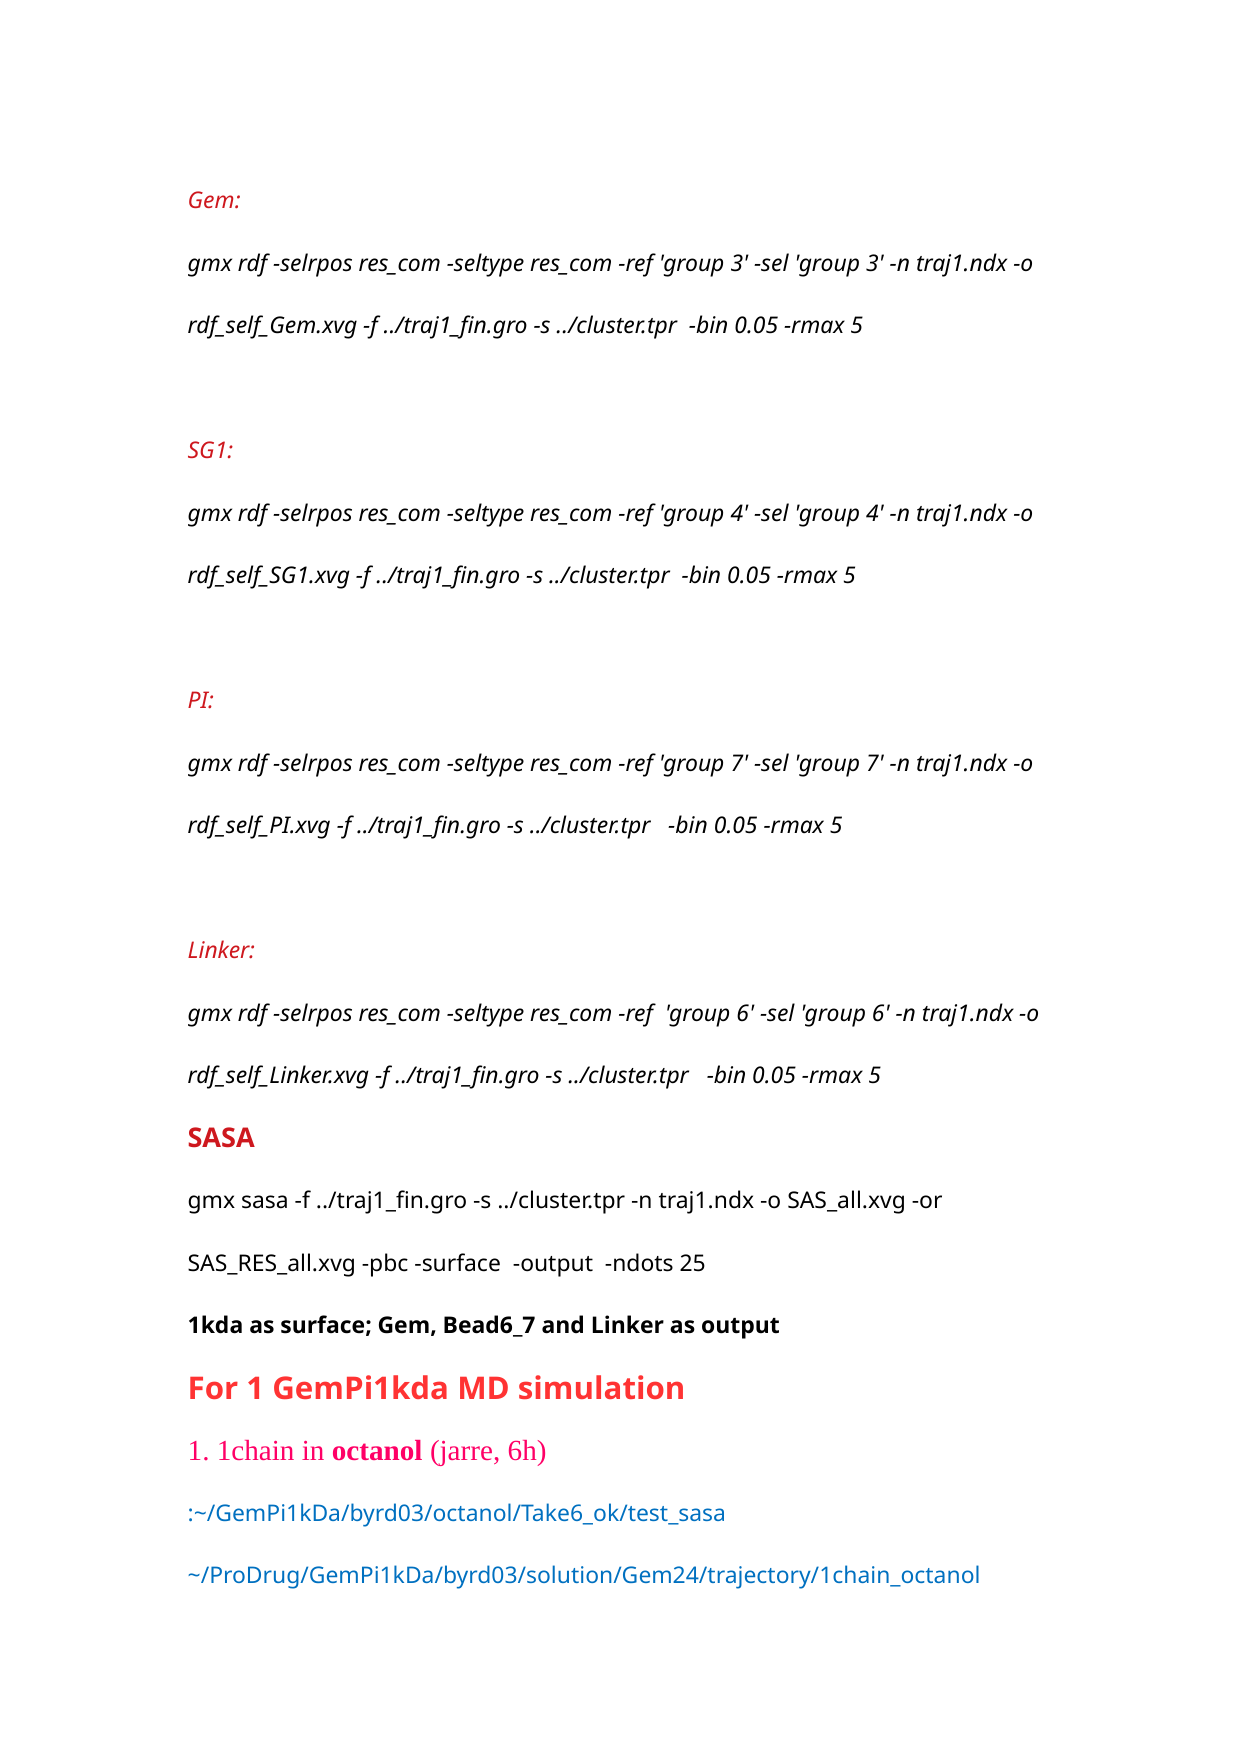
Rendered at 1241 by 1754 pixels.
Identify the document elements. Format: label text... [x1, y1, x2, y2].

text gmx sasa -f ../traj1_fin.gro -s ../cluster.tpr -n traj1.ndx -o SAS_all.xvg -or SAS_RES_all.xvg -pbc -surface -output -ndots 25 [187, 1158, 1053, 1283]
text Linker: [187, 908, 1053, 971]
text SASA [187, 1096, 1053, 1158]
text Gem: [187, 158, 1053, 221]
text gmx rdf -selrpos res_com -seltype res_com -ref 'group 7' -sel 'group 7' -n traj1.ndx -o rdf_self_PI.xvg -f ../traj1_fin.gro -s ../cluster.tpr -bin 0.05 -rmax 5 [187, 721, 1053, 846]
text gmx rdf -selrpos res_com -seltype res_com -ref 'group 3' -sel 'group 3' -n traj1.ndx -o rdf_self_Gem.xvg -f ../traj1_fin.gro -s ../cluster.tpr -bin 0.05 -rmax 5 [187, 221, 1053, 346]
text 1kda as surface; Gem, Bead6_7 and Linker as output [187, 1283, 1053, 1346]
text gmx rdf -selrpos res_com -seltype res_com -ref 'group 4' -sel 'group 4' -n traj1.ndx -o rdf_self_SG1.xvg -f ../traj1_fin.gro -s ../cluster.tpr -bin 0.05 -rmax 5 [187, 471, 1053, 596]
text PI: [187, 658, 1053, 721]
text 1. 1chain in octanol (jarre, 6h) [187, 1408, 1053, 1471]
text gmx rdf -selrpos res_com -seltype res_com -ref 'group 6' -sel 'group 6' -n traj1.ndx -o rdf_self_Linker.xvg -f ../traj1_fin.gro -s ../cluster.tpr -bin 0.05 -rmax 5 [187, 971, 1053, 1096]
text :~/GemPi1kDa/byrd03/octanol/Take6_ok/test_sasa [187, 1471, 1053, 1533]
text SG1: [187, 408, 1053, 471]
text ~/ProDrug/GemPi1kDa/byrd03/solution/Gem24/trajectory/1chain_octanol [187, 1533, 1053, 1596]
text For 1 GemPi1kda MD simulation [187, 1346, 1053, 1408]
